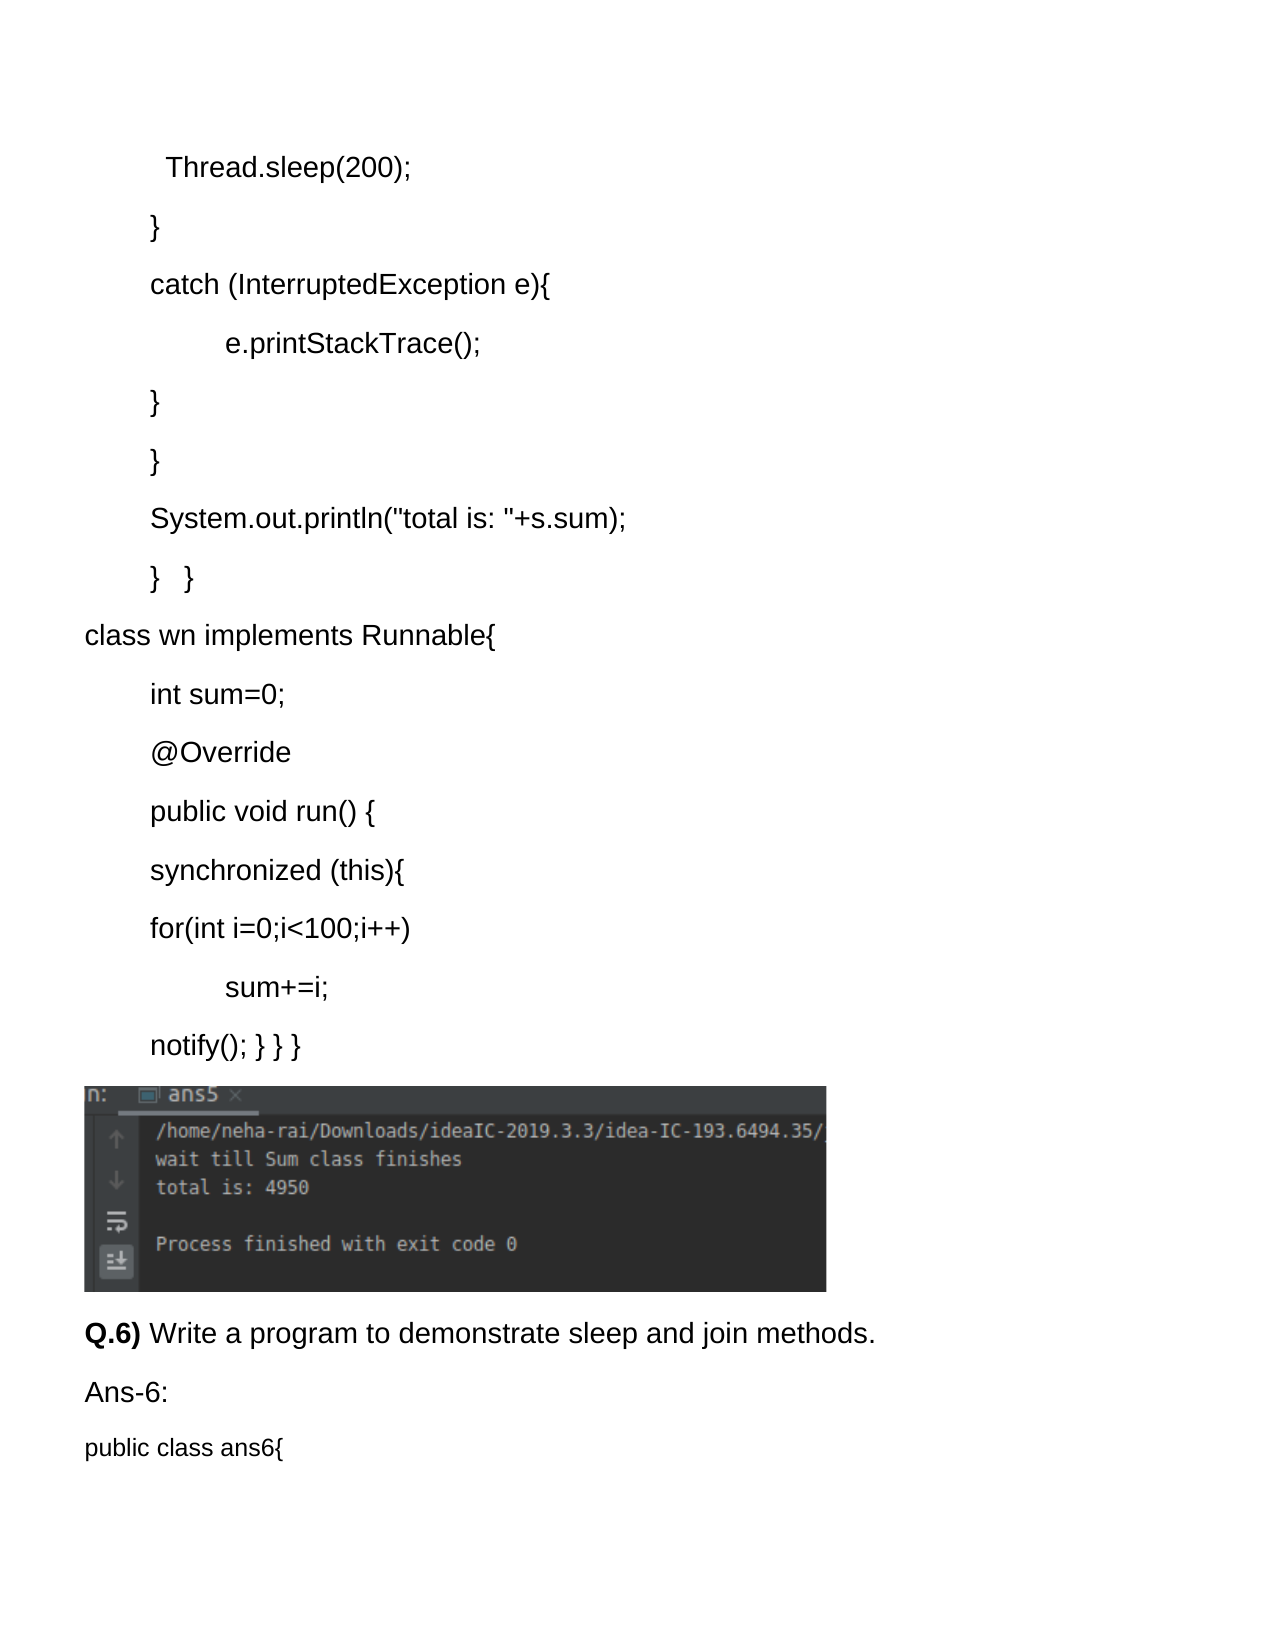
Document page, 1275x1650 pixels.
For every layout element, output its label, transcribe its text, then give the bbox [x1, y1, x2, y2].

text System.out.println("total is: "+s.sum); [84, 501, 1125, 535]
text } [84, 384, 1125, 418]
text Ans-6: [84, 1375, 1125, 1408]
text public void run() { [84, 794, 1125, 827]
text catch (InterruptedException e){ [84, 267, 1125, 301]
text Thread.sleep(200); [84, 150, 1125, 183]
text e.printStackTrace(); [84, 326, 1125, 359]
text int sum=0; [84, 677, 1125, 710]
text for(int i=0;i<100;i++) [84, 911, 1125, 944]
text notify(); } } } [84, 1028, 1125, 1062]
text } [84, 443, 1125, 476]
text @Override [84, 735, 1125, 769]
text synchronized (this){ [84, 852, 1125, 886]
text } } [84, 560, 1125, 593]
text class wn implements Runnable{ [84, 618, 1125, 652]
text } [84, 208, 1125, 242]
text Q.6) Write a program to demonstrate sleep and join methods. [84, 1316, 1125, 1350]
picture [84, 1086, 827, 1292]
text public class ans6{ [84, 1433, 1125, 1462]
text sum+=i; [84, 969, 1125, 1003]
